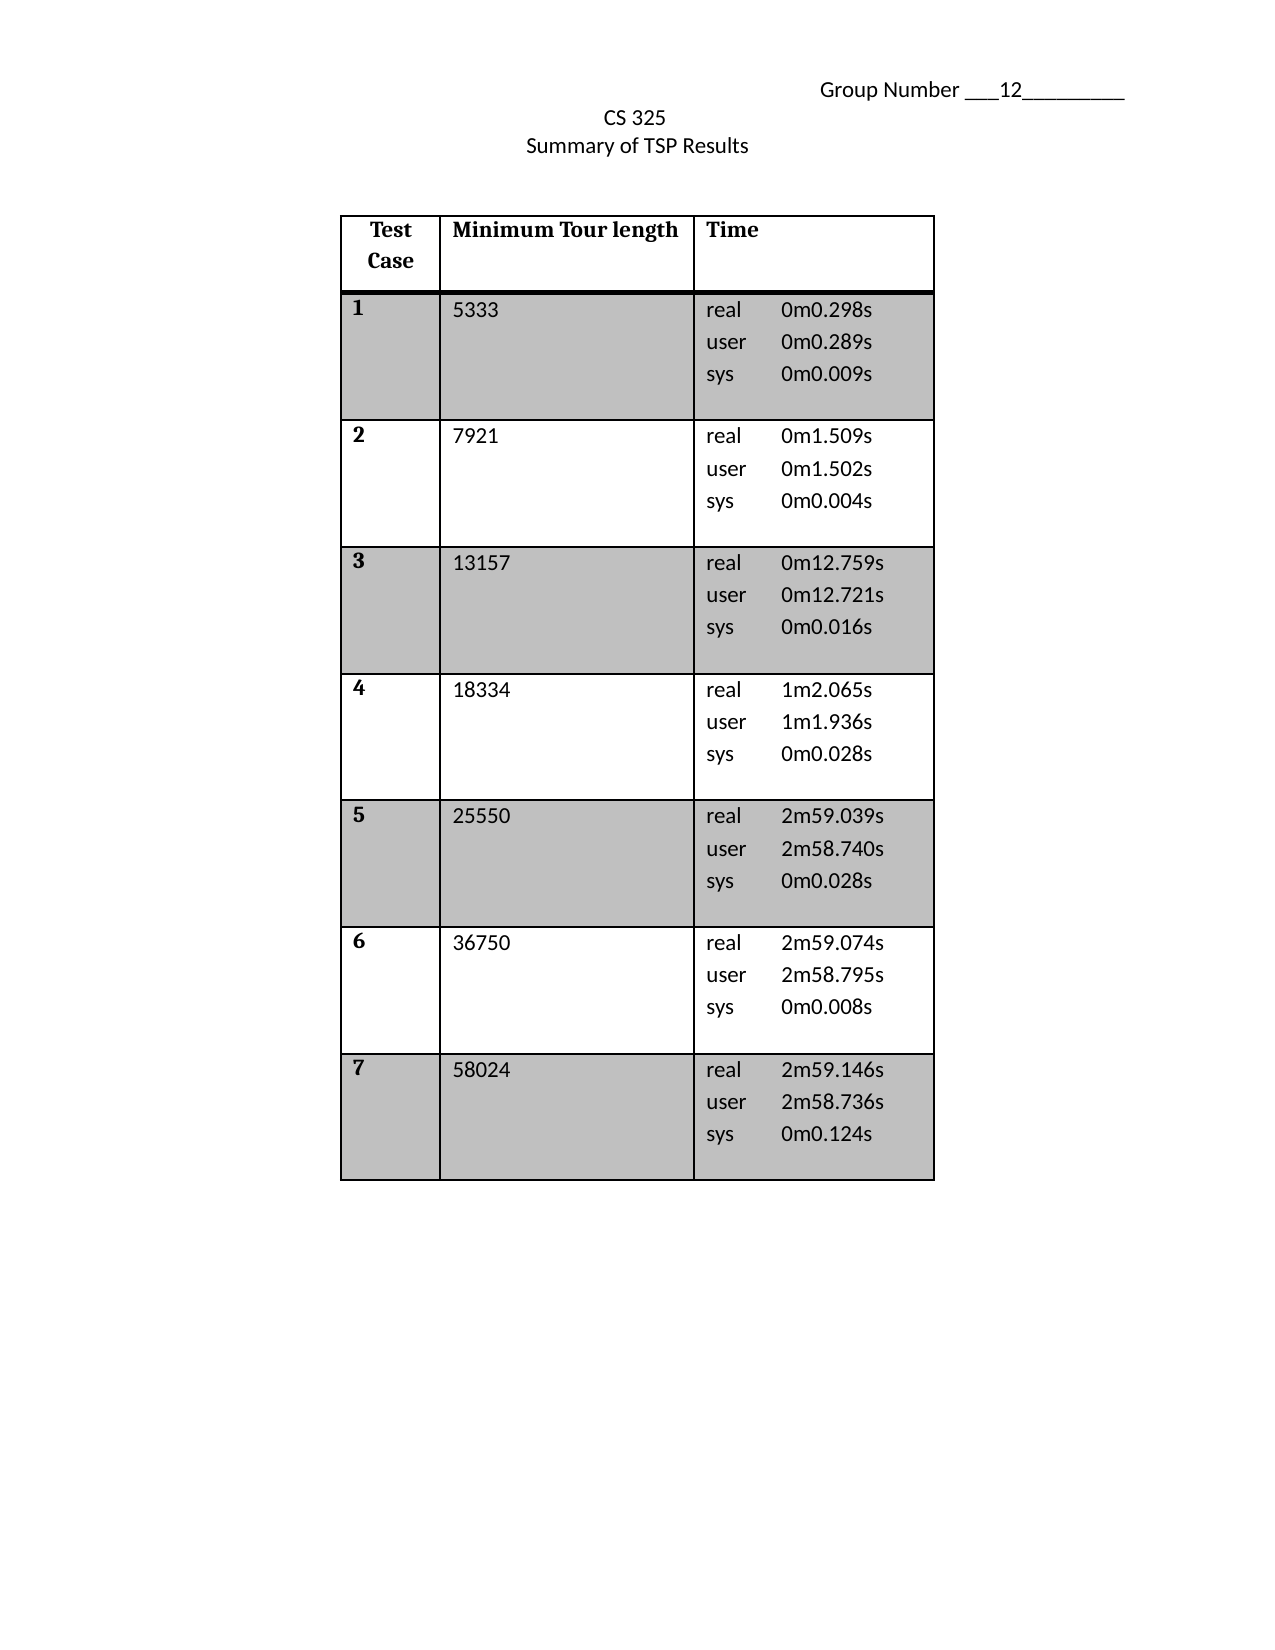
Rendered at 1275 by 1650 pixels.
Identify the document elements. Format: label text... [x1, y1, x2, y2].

table_cell 1 [342, 295, 439, 419]
table_cell 5333 [441, 295, 693, 419]
table_cell 36750 [441, 928, 693, 1053]
table_cell 6 [342, 928, 439, 1053]
table_cell real 1m2.065s user 1m1.936s sys 0m0.028s [695, 675, 933, 799]
table_cell real 2m59.074s user 2m58.795s sys 0m0.008s [695, 928, 933, 1053]
table_header Minimum Tour length [441, 217, 693, 290]
table_cell 4 [342, 675, 439, 799]
table_cell real 2m59.039s user 2m58.740s sys 0m0.028s [695, 801, 933, 926]
table_cell 3 [342, 548, 439, 673]
table_header Time [695, 217, 933, 290]
table_cell 2 [342, 421, 439, 546]
table_cell real 0m12.759s user 0m12.721s sys 0m0.016s [695, 548, 933, 673]
table_cell 13157 [441, 548, 693, 673]
table_header Test Case [342, 217, 439, 290]
table_cell 7921 [441, 421, 693, 546]
table_cell 58024 [441, 1055, 693, 1179]
table_cell 7 [342, 1055, 439, 1179]
table_cell real 0m1.509s user 0m1.502s sys 0m0.004s [695, 421, 933, 546]
table_cell 5 [342, 801, 439, 926]
table_cell real 2m59.146s user 2m58.736s sys 0m0.124s [695, 1055, 933, 1179]
table_cell real 0m0.298s user 0m0.289s sys 0m0.009s [695, 295, 933, 419]
table_cell 25550 [441, 801, 693, 926]
table_cell 18334 [441, 675, 693, 799]
